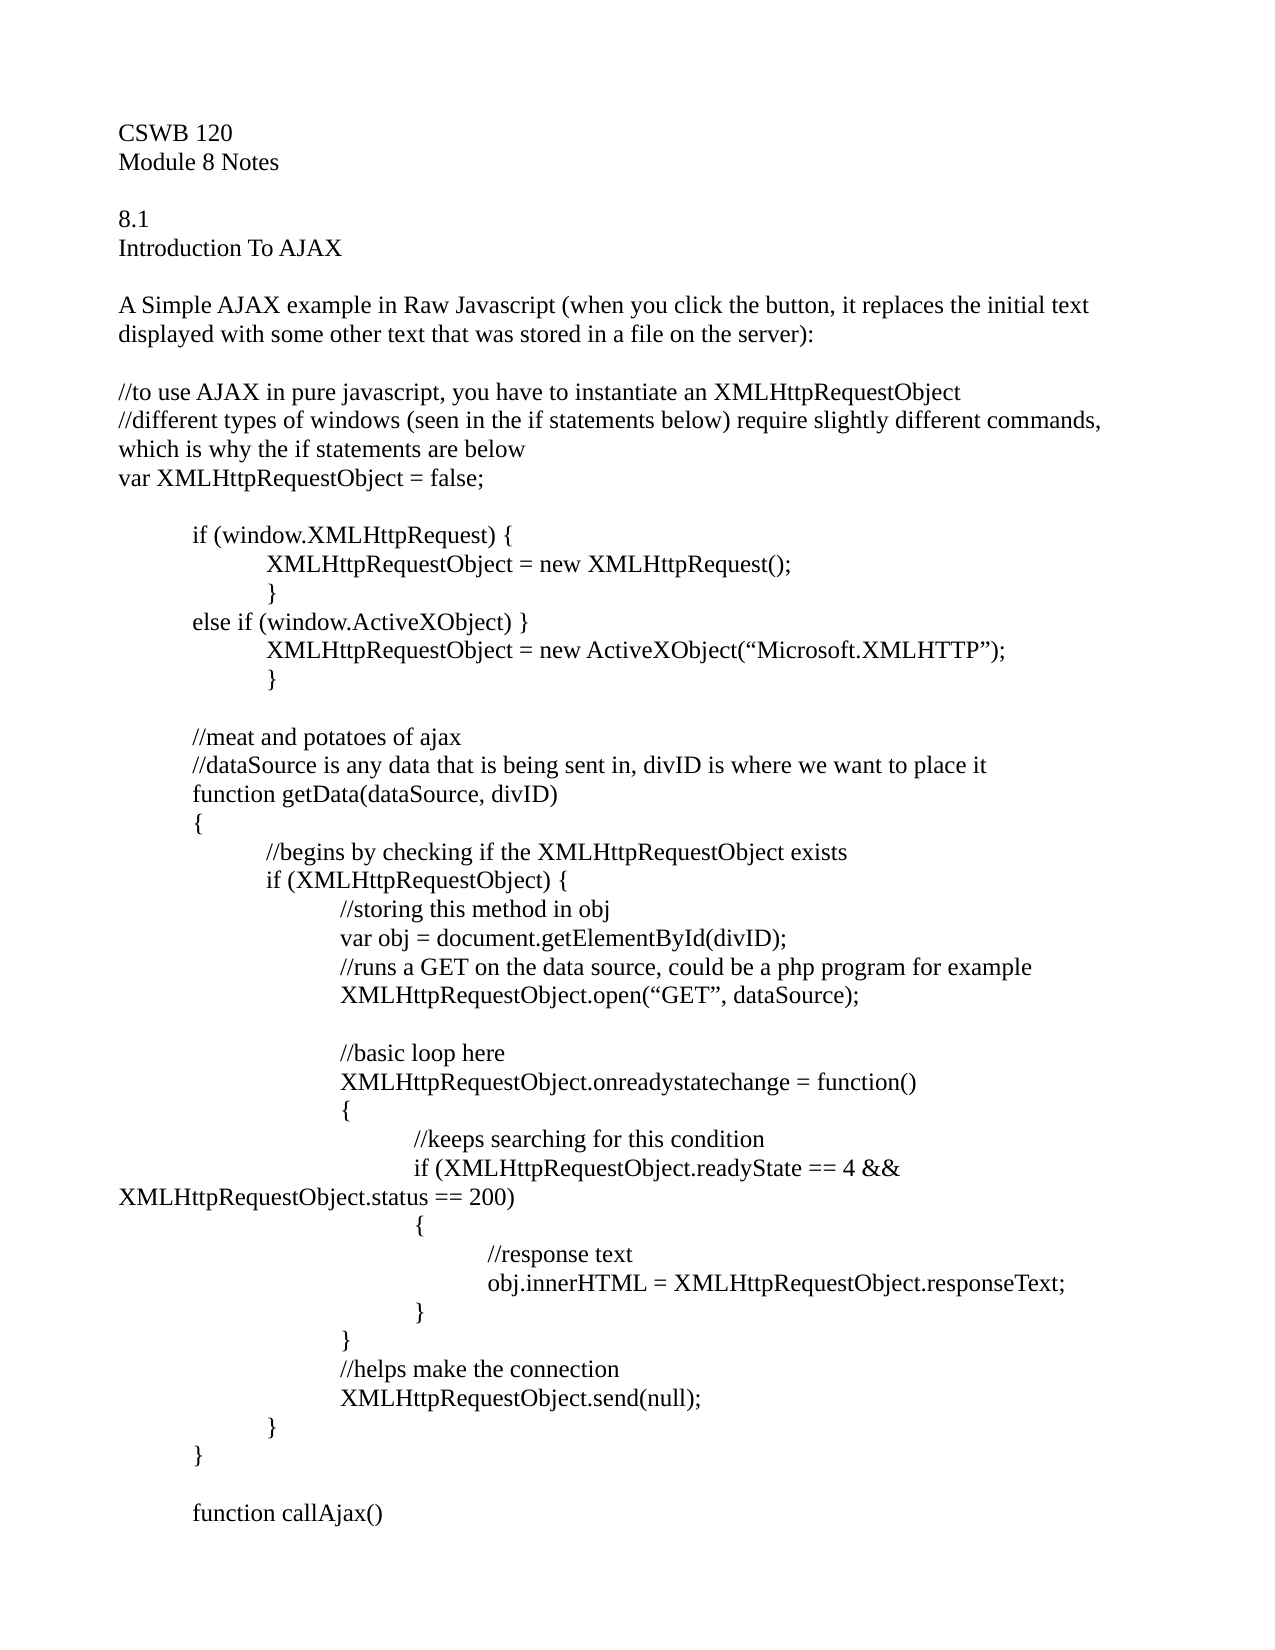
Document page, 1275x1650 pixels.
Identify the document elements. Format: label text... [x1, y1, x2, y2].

text //runs a GET on the data source, could be a php program for example [118, 952, 1157, 981]
text if (XMLHttpRequestObject.readyState == 4 && XMLHttpRequestObject.status == 200) [118, 1153, 1157, 1211]
text } [118, 664, 1157, 693]
text XMLHttpRequestObject.onreadystatechange = function() [118, 1067, 1157, 1096]
text XMLHttpRequestObject = new ActiveXObject(“Microsoft.XMLHTTP”); [118, 636, 1157, 664]
text { [118, 1211, 1157, 1239]
text XMLHttpRequestObject = new XMLHttpRequest(); [118, 549, 1157, 578]
text //meat and potatoes of ajax [118, 722, 1157, 751]
text } [118, 578, 1157, 607]
text var obj = document.getElementById(divID); [118, 923, 1157, 952]
text A Simple AJAX example in Raw Javascript (when you click the button, it replaces the initial text displayed with some other text that was stored in a file on the server): [118, 291, 1157, 348]
text //different types of windows (seen in the if statements below) require slightly different commands, which is why the if statements are below [118, 406, 1157, 463]
text //response text [118, 1239, 1157, 1268]
text XMLHttpRequestObject.open(“GET”, dataSource); [118, 981, 1157, 1009]
text //storing this method in obj [118, 894, 1157, 923]
text var XMLHttpRequestObject = false; [118, 463, 1157, 492]
text 8.1 [118, 204, 1157, 233]
text } [118, 1412, 1157, 1441]
text function getData(dataSource, divID) [118, 779, 1157, 808]
text //begins by checking if the XMLHttpRequestObject exists [118, 837, 1157, 866]
text } [118, 1297, 1157, 1326]
text //basic loop here [118, 1038, 1157, 1067]
text //to use AJAX in pure javascript, you have to instantiate an XMLHttpRequestObject [118, 377, 1157, 406]
text //helps make the connection [118, 1354, 1157, 1383]
text XMLHttpRequestObject.send(null); [118, 1383, 1157, 1412]
text { [118, 808, 1157, 837]
text Introduction To AJAX [118, 233, 1157, 262]
text } [118, 1441, 1157, 1469]
text } [118, 1326, 1157, 1354]
text //dataSource is any data that is being sent in, divID is where we want to place it [118, 751, 1157, 779]
text obj.innerHTML = XMLHttpRequestObject.responseText; [118, 1268, 1157, 1297]
text if (window.XMLHttpRequest) { [118, 521, 1157, 549]
text if (XMLHttpRequestObject) { [118, 866, 1157, 894]
text function callAjax() [118, 1498, 1157, 1527]
text else if (window.ActiveXObject) } [118, 607, 1157, 636]
text Module 8 Notes [118, 147, 1157, 176]
text //keeps searching for this condition [118, 1124, 1157, 1153]
text CSWB 120 [118, 118, 1157, 147]
text { [118, 1096, 1157, 1124]
